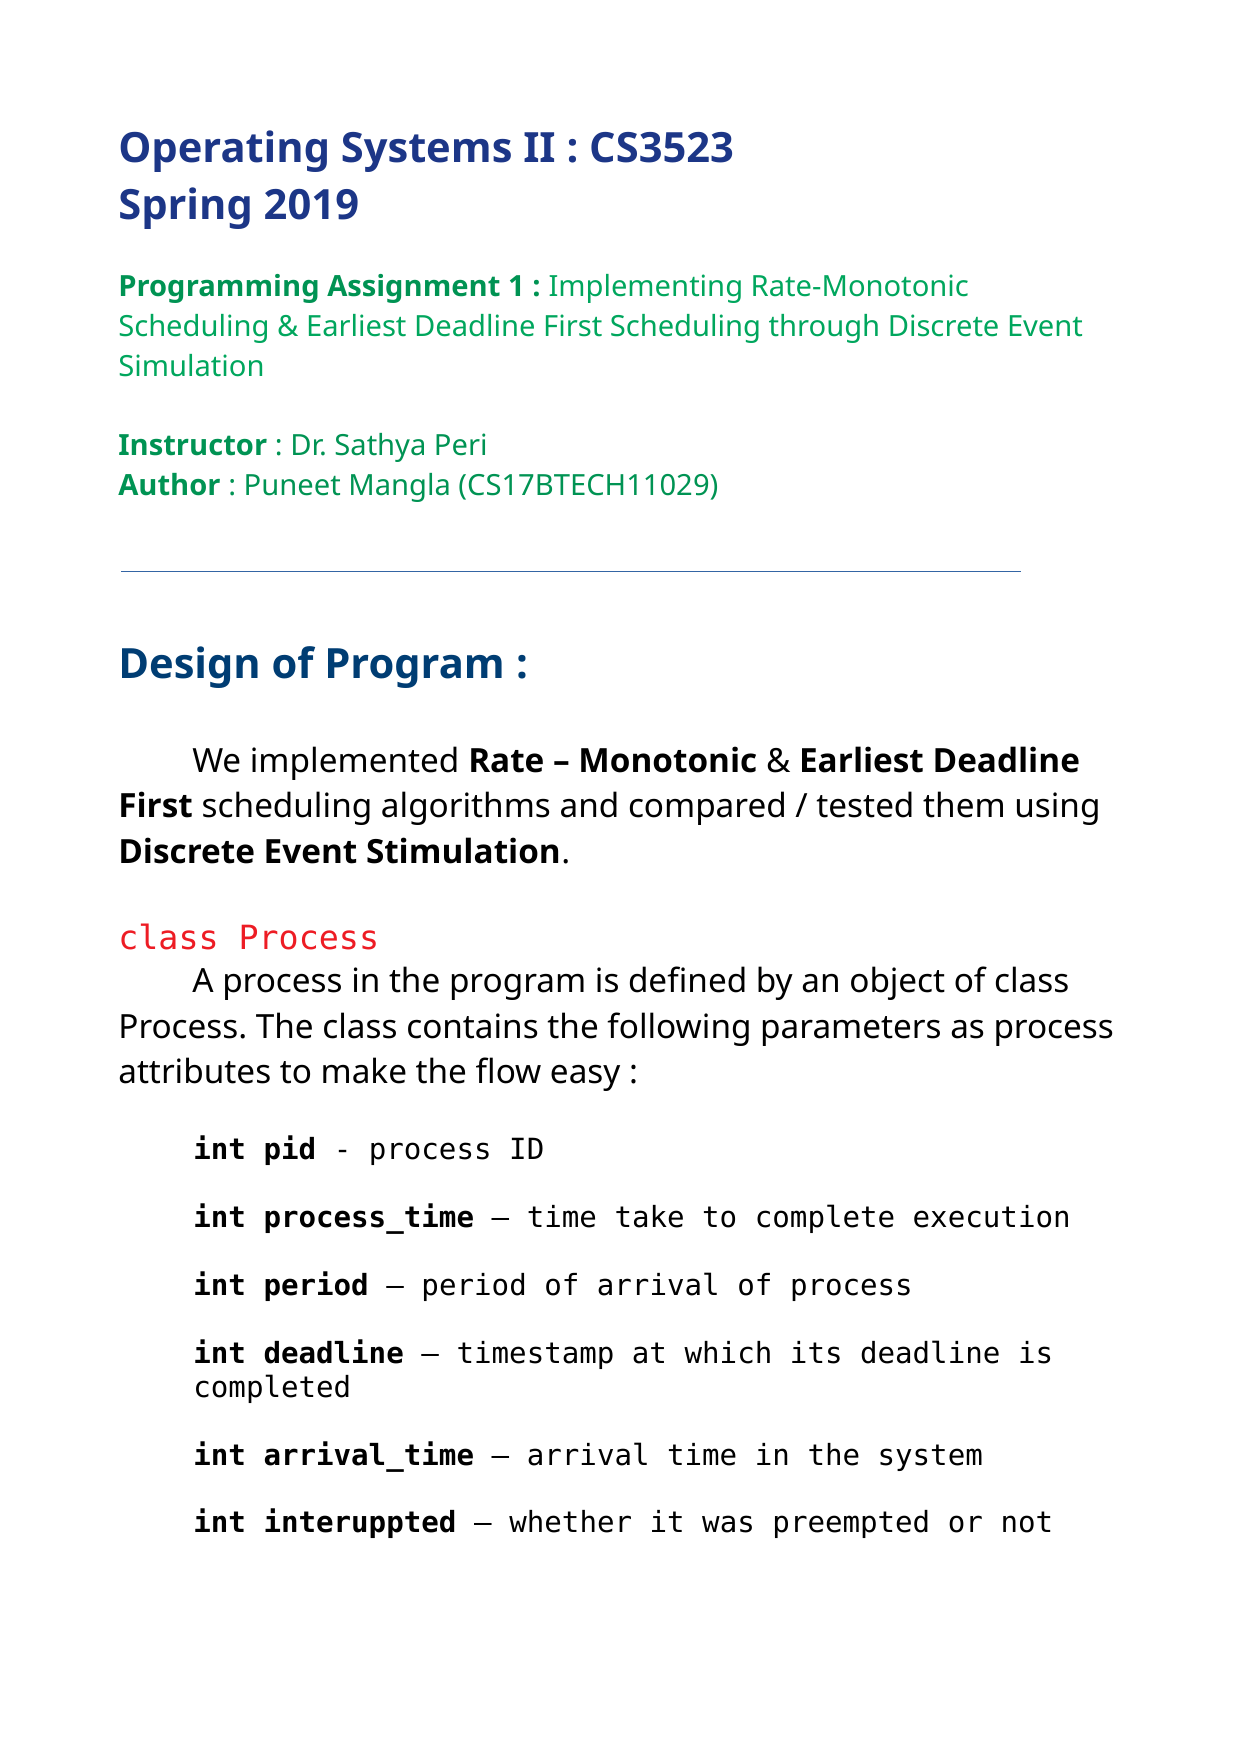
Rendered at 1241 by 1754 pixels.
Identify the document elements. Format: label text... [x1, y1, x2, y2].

text Design of Program : [118, 634, 1122, 691]
text Spring 2019 [118, 175, 1122, 232]
text Instructor : Dr. Sathya Peri [118, 424, 1122, 464]
text Operating Systems II : CS3523 [118, 118, 1122, 175]
text A process in the program is defined by an object of class Process. The class contains the following parameters as process attributes to make the flow easy : [118, 957, 1122, 1093]
list int process_time – time take to complete execution [156, 1200, 1122, 1234]
text class Process [118, 918, 1122, 957]
text Author : Puneet Mangla (CS17BTECH11029) [118, 464, 1122, 504]
list int pid - process ID [156, 1132, 1122, 1166]
text Programming Assignment 1 : Implementing Rate-Monotonic Scheduling & Earliest Deadline First Scheduling through Discrete Event Simulation [118, 266, 1122, 385]
list int deadline – timestamp at which its deadline is completed [156, 1336, 1122, 1404]
list int period – period of arrival of process [156, 1268, 1122, 1302]
text We implemented Rate – Monotonic & Earliest Deadline First scheduling algorithms and compared / tested them using Discrete Event Stimulation. [118, 737, 1122, 873]
list int arrival_time – arrival time in the system [156, 1438, 1122, 1472]
list int interuppted – whether it was preempted or not [156, 1506, 1122, 1540]
